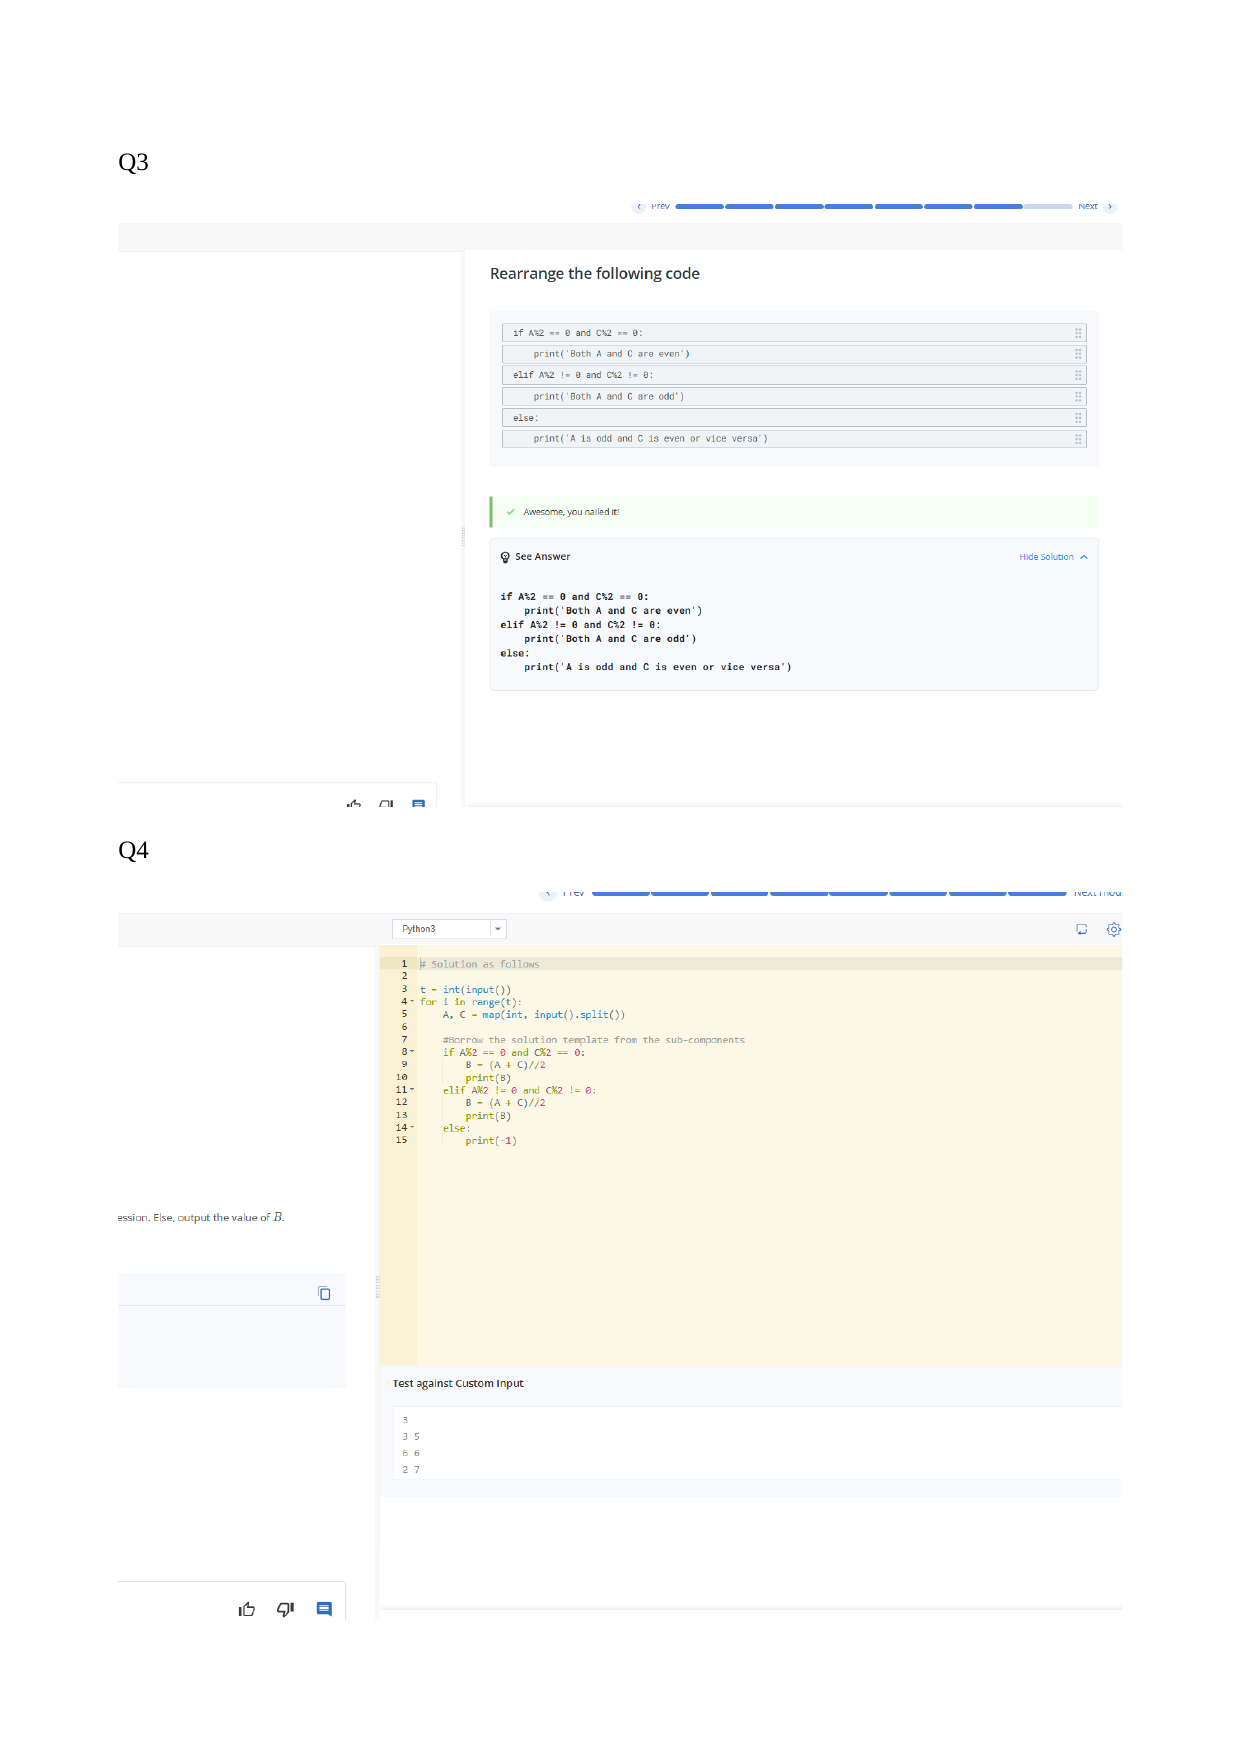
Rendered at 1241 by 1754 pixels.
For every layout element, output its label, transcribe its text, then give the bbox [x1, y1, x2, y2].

text Q4 [118, 835, 1122, 864]
picture [118, 892, 1123, 1620]
picture [118, 204, 1123, 807]
text Q3 [118, 147, 1122, 176]
